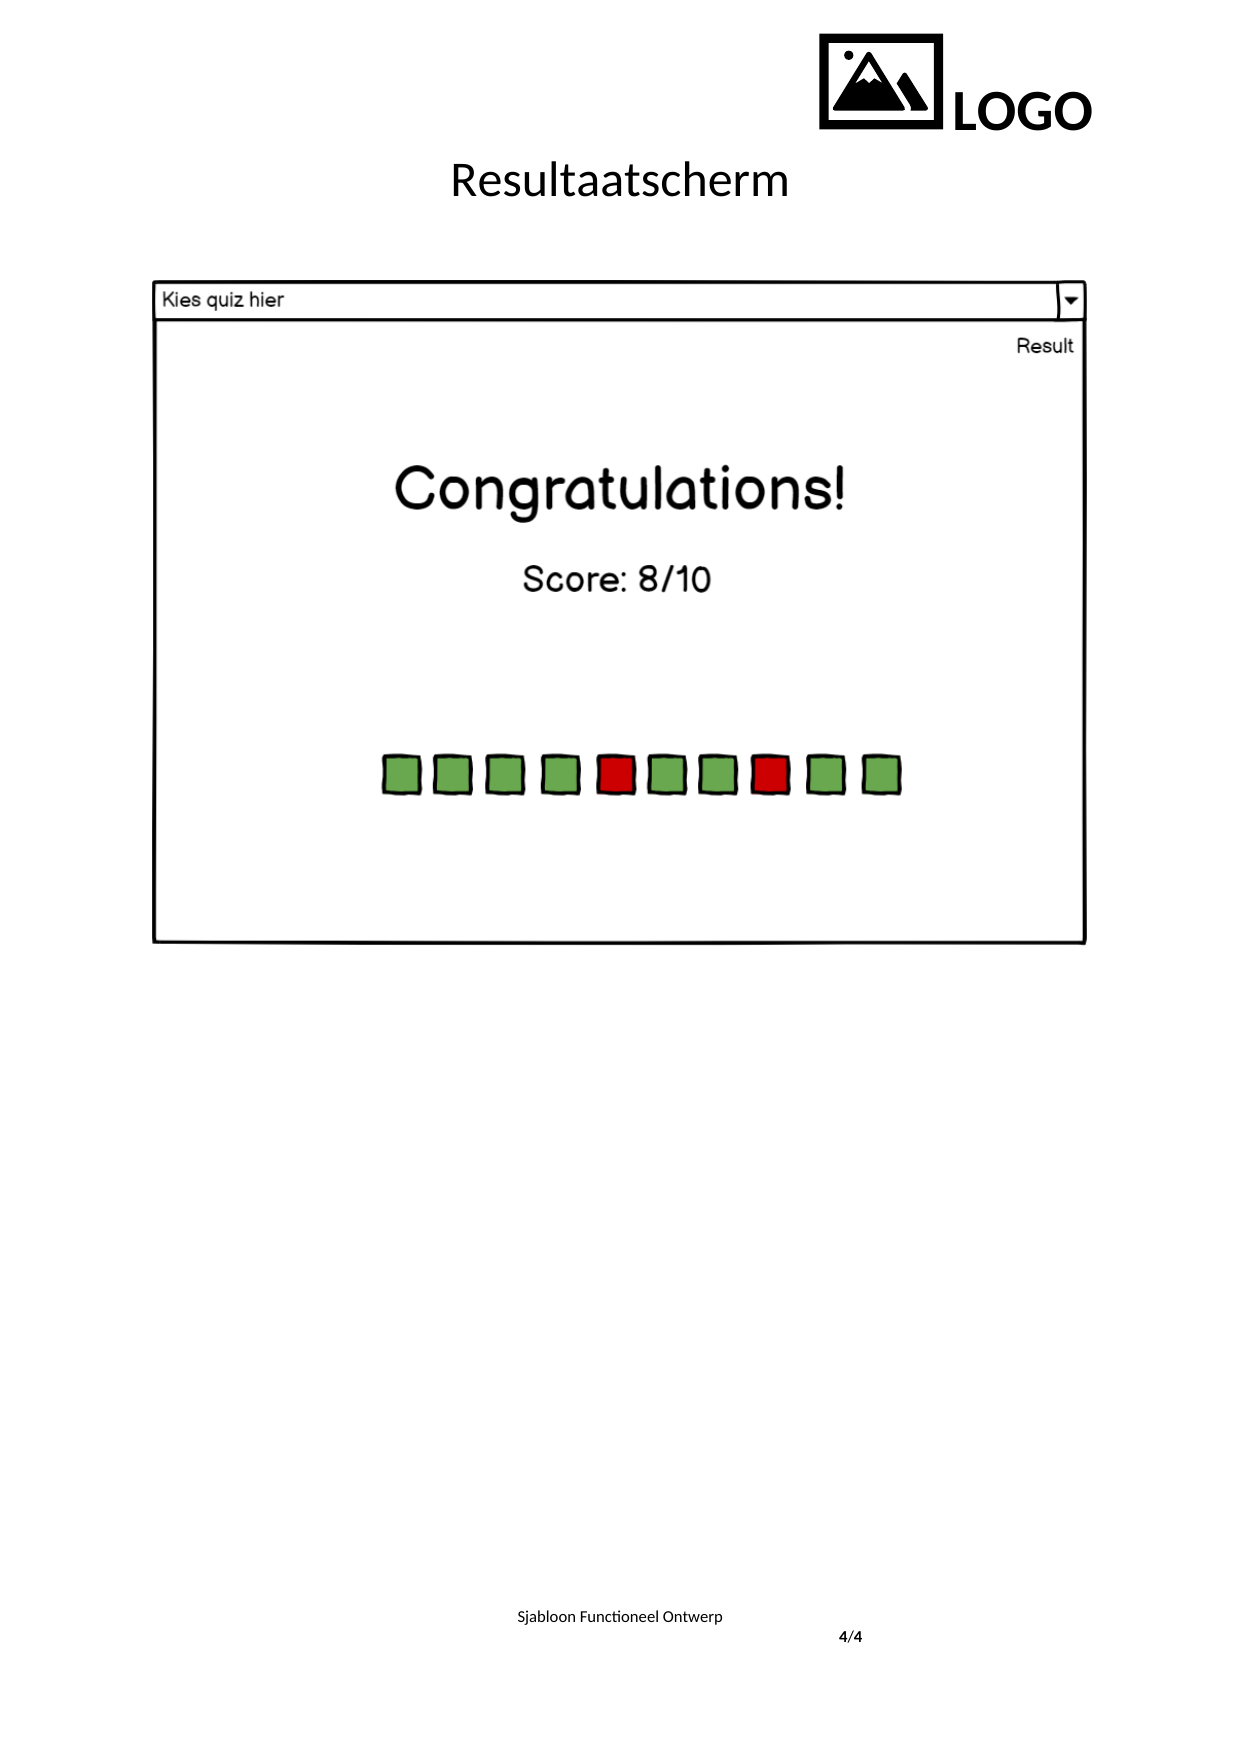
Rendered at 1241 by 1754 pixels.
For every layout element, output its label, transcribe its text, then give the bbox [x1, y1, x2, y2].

subtitle Resultaatscherm [148, 148, 1093, 209]
